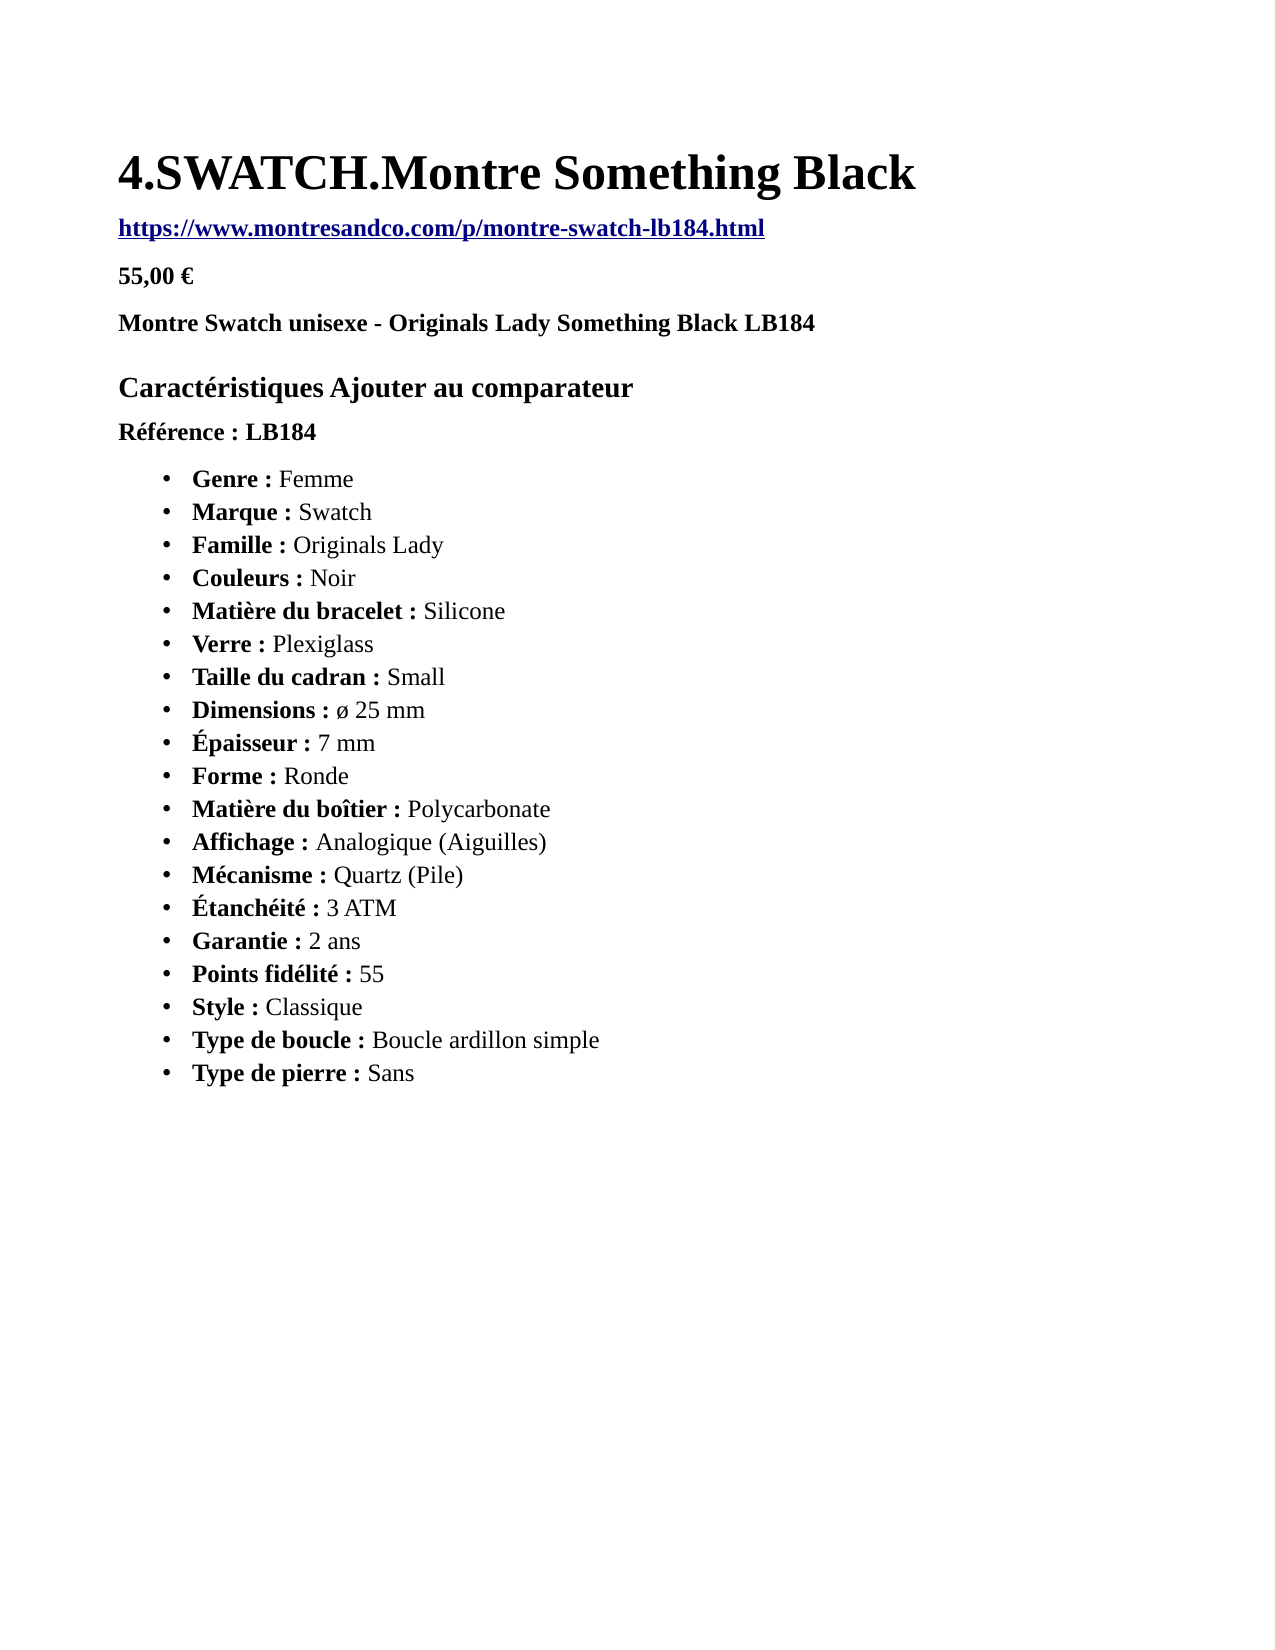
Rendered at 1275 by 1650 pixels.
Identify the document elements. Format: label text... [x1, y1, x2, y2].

list Type de boucle : Boucle ardillon simple [162, 1026, 1157, 1054]
list Style : Classique [162, 992, 1157, 1021]
list Épaisseur : 7 mm [162, 728, 1157, 757]
list Forme : Ronde [162, 761, 1157, 790]
list Genre : Femme [162, 464, 1157, 493]
list Verre : Plexiglass [162, 629, 1157, 658]
text Référence : LB184 [118, 417, 1157, 445]
list Matière du bracelet : Silicone [162, 596, 1157, 625]
list Couleurs : Noir [162, 563, 1157, 592]
list Marque : Swatch [162, 497, 1157, 526]
subtitle 4.SWATCH.Montre Something Black [118, 143, 1157, 201]
text https://www.montresandco.com/p/montre-swatch-lb184.html [118, 213, 1157, 242]
list Type de pierre : Sans [162, 1058, 1157, 1087]
list Taille du cadran : Small [162, 662, 1157, 691]
list Matière du boîtier : Polycarbonate [162, 794, 1157, 823]
list Points fidélité : 55 [162, 959, 1157, 988]
list Famille : Originals Lady [162, 530, 1157, 559]
text 55,00 € [118, 261, 1157, 289]
list Mécanisme : Quartz (Pile) [162, 860, 1157, 889]
text Montre Swatch unisexe - Originals Lady Something Black LB184 [118, 308, 1157, 337]
list Garantie : 2 ans [162, 926, 1157, 955]
list Affichage : Analogique (Aiguilles) [162, 827, 1157, 856]
list Dimensions : ø 25 mm [162, 695, 1157, 724]
list Étanchéité : 3 ATM [162, 893, 1157, 922]
subtitle Caractéristiques Ajouter au comparateur [118, 371, 1157, 404]
